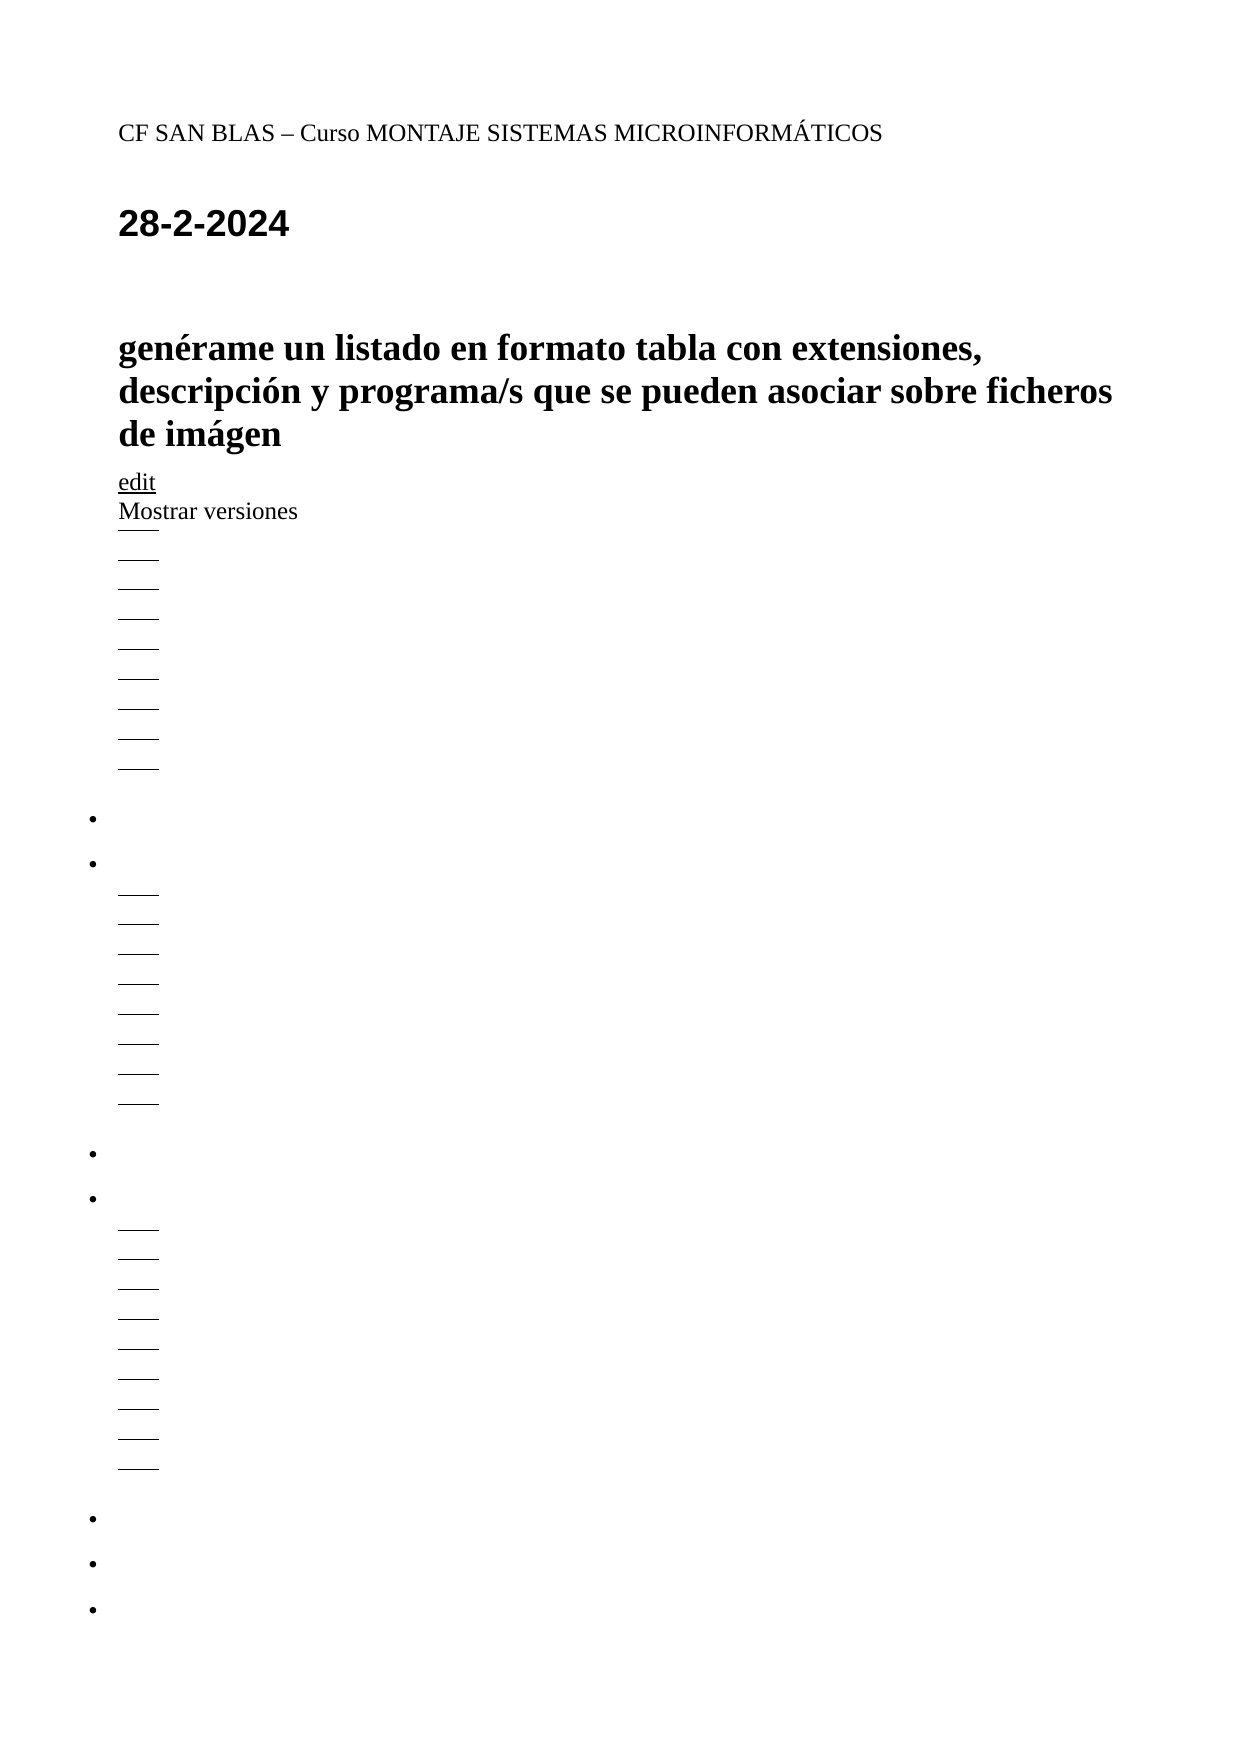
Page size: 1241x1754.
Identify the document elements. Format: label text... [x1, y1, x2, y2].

table_cell [143, 1045, 158, 1074]
table_cell [131, 1320, 142, 1349]
table_cell [143, 680, 158, 709]
table_cell [143, 955, 158, 984]
table_cell [143, 1320, 158, 1349]
table_cell [143, 1350, 158, 1379]
table_cell [143, 985, 158, 1014]
table_cell [143, 710, 158, 739]
table_cell [143, 1015, 158, 1044]
table_cell [118, 1410, 131, 1439]
table_cell [143, 925, 158, 954]
table_cell [118, 561, 131, 589]
table_cell [131, 1470, 142, 1498]
table_cell [131, 740, 142, 769]
table_cell [131, 680, 142, 709]
table_cell [143, 1105, 158, 1134]
table_cell [131, 1045, 142, 1074]
table_cell [118, 1440, 131, 1469]
table_cell [118, 955, 131, 984]
table_cell [118, 1015, 131, 1044]
table_cell [131, 650, 142, 679]
table_cell [131, 710, 142, 739]
table_header [143, 890, 158, 894]
table_cell [143, 770, 158, 799]
table_cell [131, 590, 142, 619]
table_header [118, 890, 131, 894]
table_cell [131, 1410, 142, 1439]
table_cell [143, 1075, 158, 1104]
table_cell [118, 985, 131, 1014]
table_cell [118, 1260, 131, 1289]
table_cell [131, 1440, 142, 1469]
table_header [131, 525, 142, 529]
table_cell [131, 896, 142, 924]
table_cell [118, 680, 131, 709]
table_cell [131, 1380, 142, 1409]
table_cell [131, 770, 142, 799]
table_cell [131, 1075, 142, 1104]
table_cell [143, 1231, 158, 1259]
table_cell [118, 925, 131, 954]
table_cell [143, 1260, 158, 1289]
table_cell [131, 1105, 142, 1134]
table_cell [118, 1320, 131, 1349]
table_cell [118, 1350, 131, 1379]
table_cell [143, 1440, 158, 1469]
table_cell [143, 740, 158, 769]
table_cell [131, 1260, 142, 1289]
table_cell [118, 1045, 131, 1074]
subtitle 28-2-2024 [118, 201, 1122, 244]
table_cell [118, 1290, 131, 1319]
table_cell [143, 1380, 158, 1409]
table_header [143, 1225, 158, 1229]
table_cell [131, 985, 142, 1014]
table_cell [131, 561, 142, 589]
table_cell [131, 620, 142, 649]
table_cell [118, 1470, 131, 1498]
table_cell [118, 740, 131, 769]
table_cell [118, 1105, 131, 1134]
table_cell [143, 1410, 158, 1439]
table_header [118, 525, 131, 529]
text edit [118, 467, 1122, 496]
table_cell [118, 590, 131, 619]
subtitle genérame un listado en formato tabla con extensiones, descripción y programa/s que se pueden asociar sobre ficheros de imágen [118, 325, 1122, 455]
text Mostrar versiones [118, 496, 1122, 525]
table_cell [118, 650, 131, 679]
table_cell [131, 1290, 142, 1319]
table_header [118, 1225, 131, 1229]
table_header [131, 890, 142, 894]
table_cell [118, 1231, 131, 1259]
table_cell [143, 1290, 158, 1319]
table_cell [143, 896, 158, 924]
table_cell [131, 955, 142, 984]
table_cell [118, 531, 131, 559]
table_cell [143, 620, 158, 649]
table_cell [143, 590, 158, 619]
table_cell [143, 1470, 158, 1498]
table_cell [118, 896, 131, 924]
table_cell [131, 1231, 142, 1259]
table_cell [118, 1380, 131, 1409]
table_cell [118, 710, 131, 739]
table_cell [143, 531, 158, 559]
table_cell [118, 1075, 131, 1104]
table_cell [131, 1350, 142, 1379]
table_cell [131, 1015, 142, 1044]
table_cell [118, 770, 131, 799]
table_header [131, 1225, 142, 1229]
table_cell [143, 650, 158, 679]
table_cell [143, 561, 158, 589]
table_cell [131, 531, 142, 559]
table_header [143, 525, 158, 529]
table_cell [131, 925, 142, 954]
table_cell [118, 620, 131, 649]
